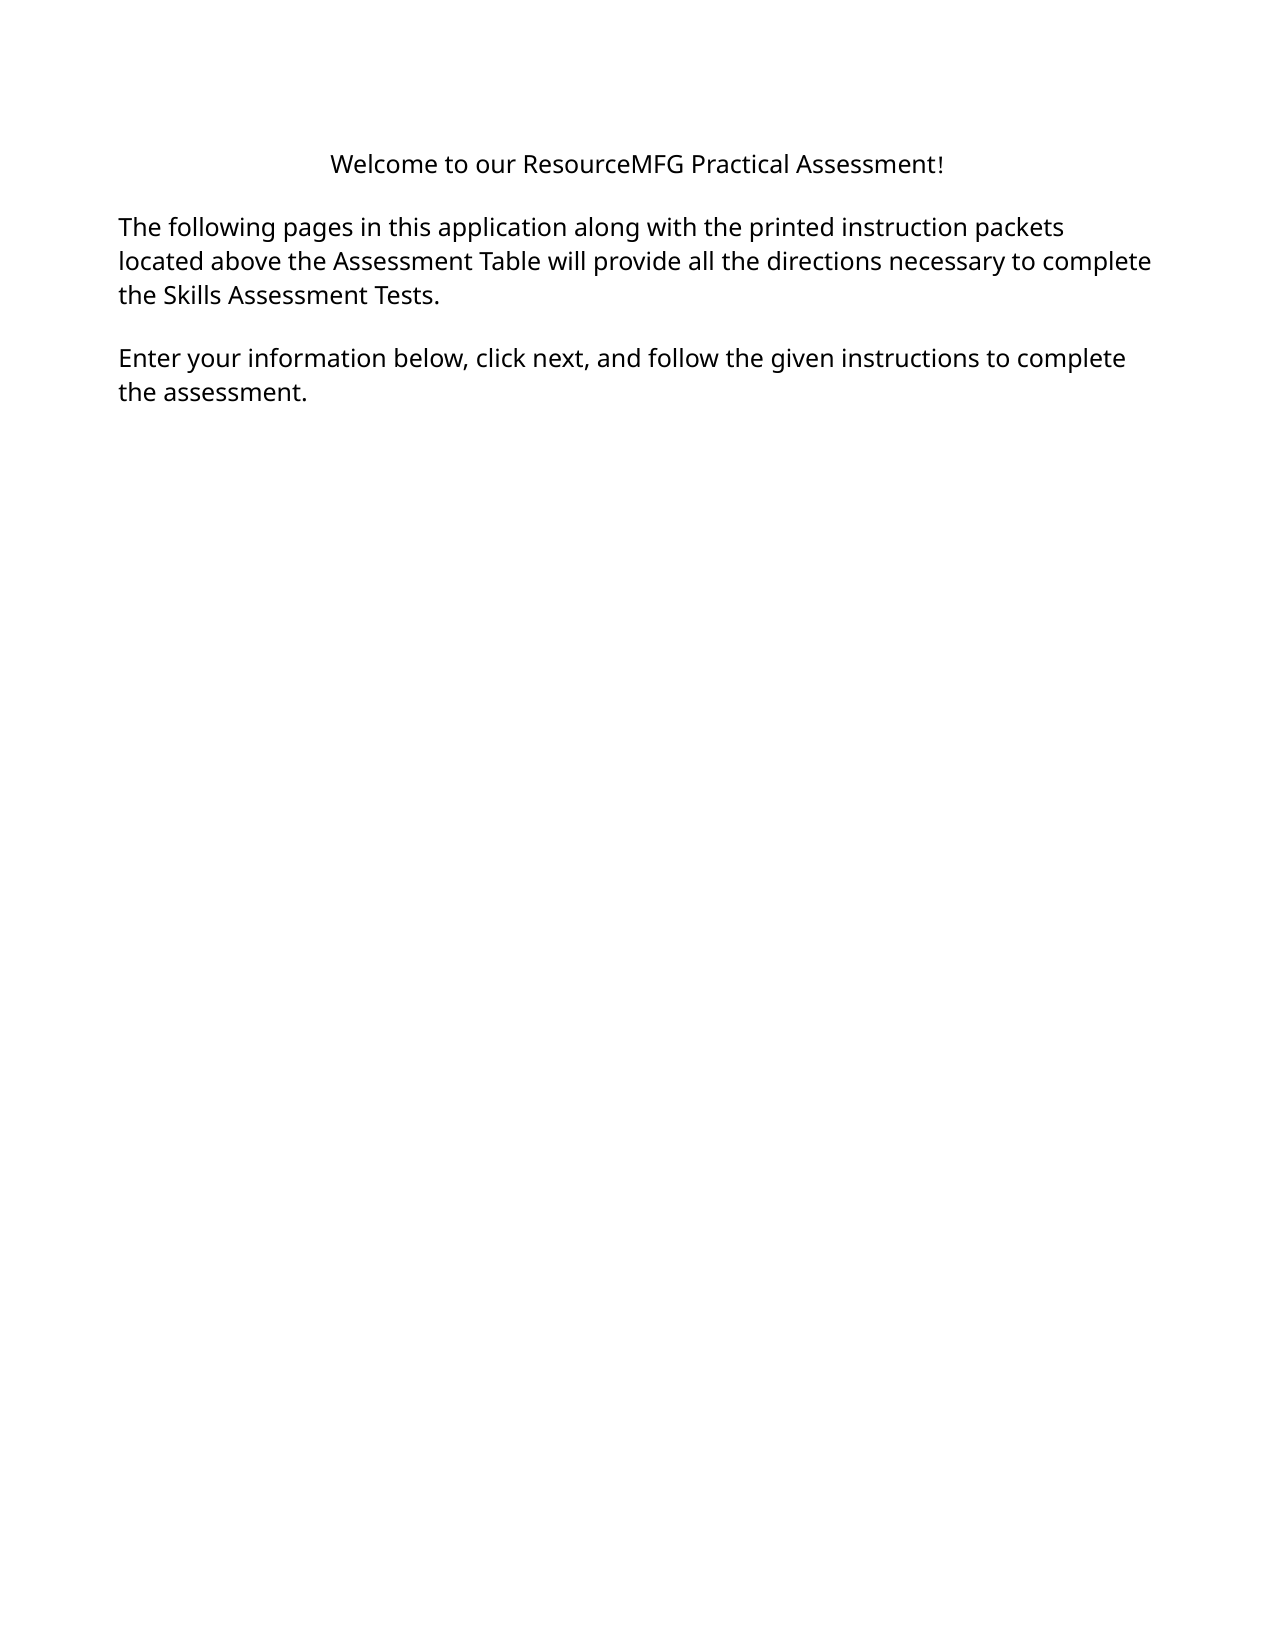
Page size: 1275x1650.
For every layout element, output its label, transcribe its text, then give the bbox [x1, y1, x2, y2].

text The following pages in this application along with the printed instruction packets located above the Assessment Table will provide all the directions necessary to complete the Skills Assessment Tests. [118, 210, 1157, 312]
text Enter your information below, click next, and follow the given instructions to complete the assessment. [118, 341, 1157, 409]
text Welcome to our ResourceMFG Practical Assessment! [118, 147, 1157, 181]
